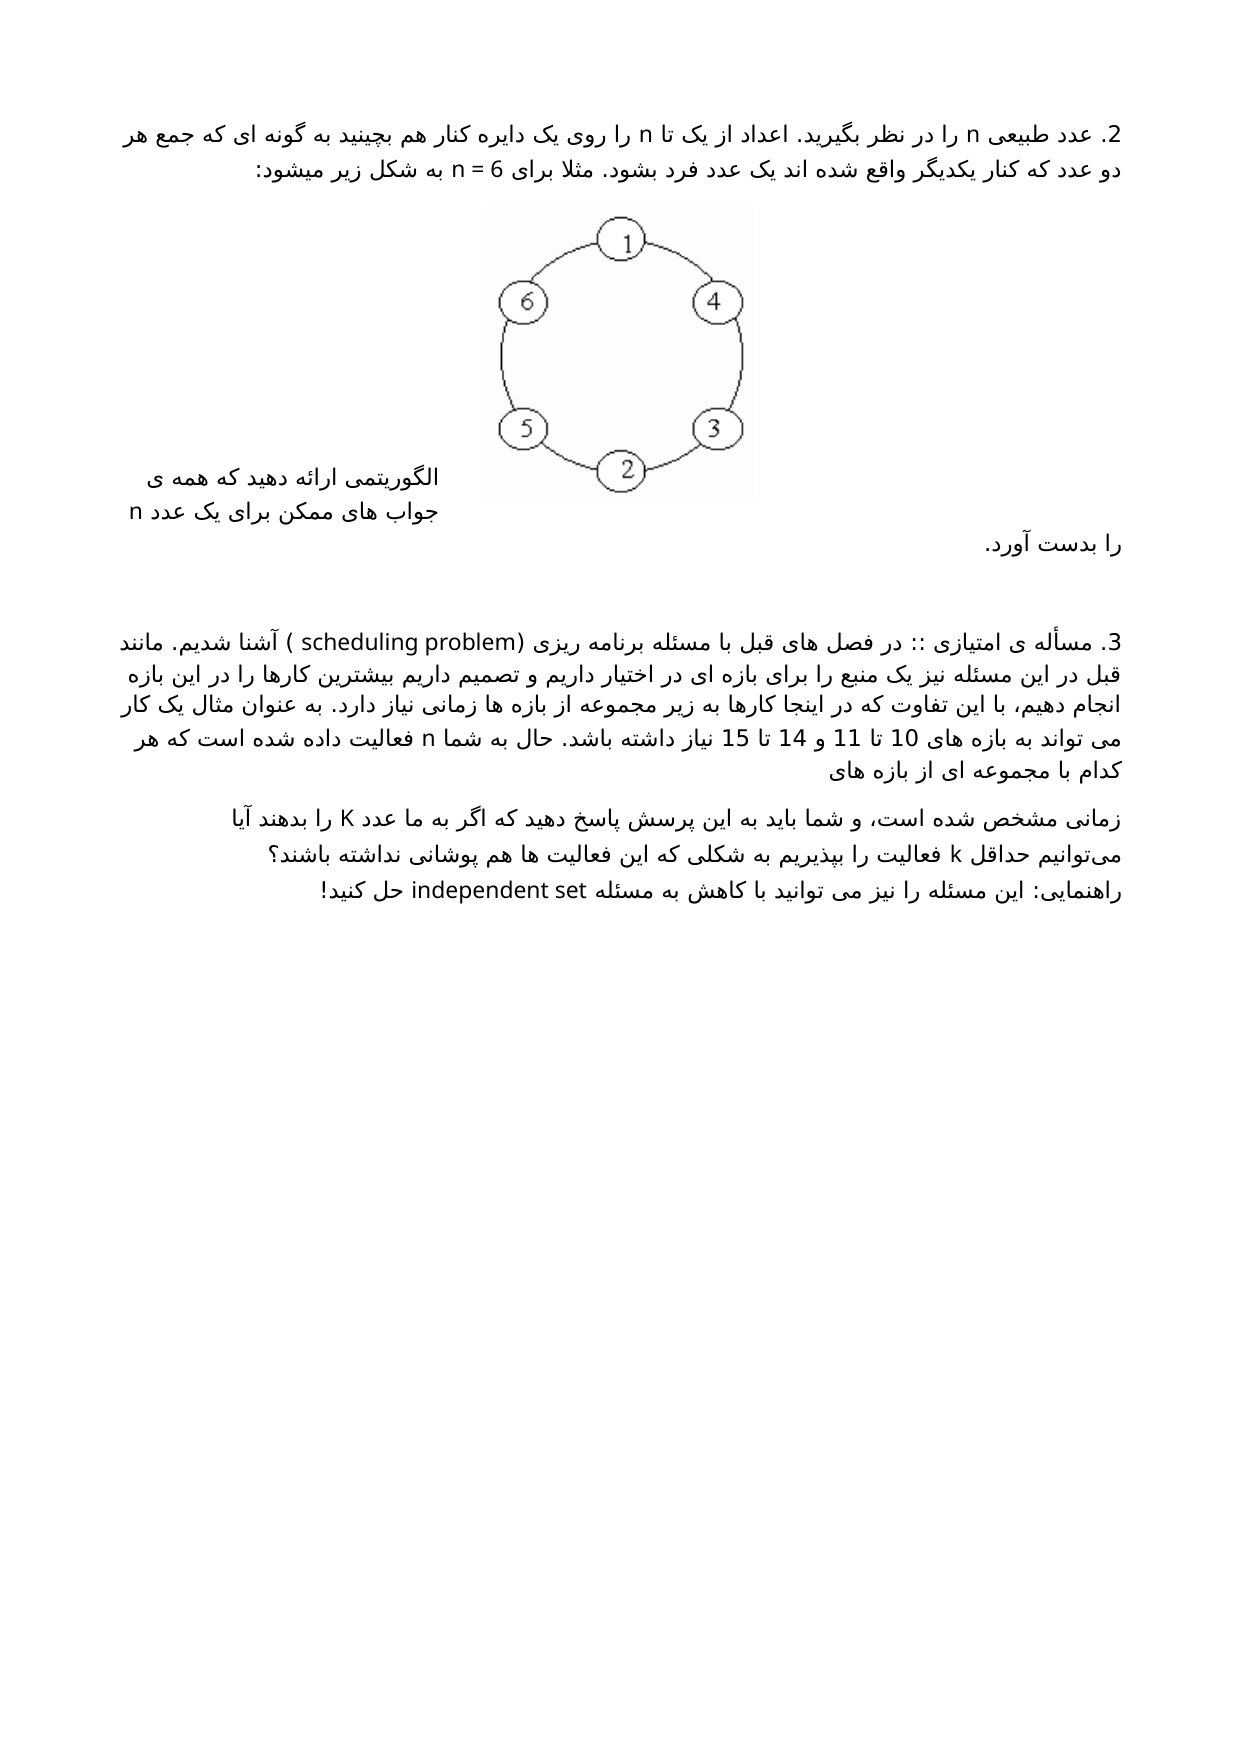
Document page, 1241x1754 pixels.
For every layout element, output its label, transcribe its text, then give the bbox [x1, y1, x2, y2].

text زمانی مشخص شده است، و شما باید به این پرسش پاسخ دهید که اگر به ما عدد K را بدهند آیا می‌توانیم حداقل k فعالیت را بپذیریم به شکلی که این فعالیت ها هم پوشانی نداشته باشند؟ [193, 802, 1122, 869]
text الگوریتمی ارائه دهید که همه ی جواب های ممکن برای یک عدد n را بدست آورد. [118, 464, 1122, 556]
text 3. مسأله ی امتیازی :: در فصل های قبل با مسئله برنامه ریزی (scheduling problem ) آشنا شدیم. مانند قبل در این مسئله نیز یک منبع را برای بازه ای در اختیار داریم و تصمیم داریم بیشترین کارها را در این بازه انجام دهیم، با این تفاوت که در اینجا کارها به زیر مجموعه از بازه ها زمانی نیاز دارد. به عنوان مثال یک کار می تواند به بازه های 10 تا 11 و 14 تا 15 نیاز داشته باشد. حال به شما n فعالیت داده شده است که هر کدام با مجموعه ای از بازه های [118, 626, 1122, 784]
text 2. عدد طبیعی n را در نظر بگیرید. اعداد از یک تا n را روی یک دایره کنار هم بچینید به گونه ای که جمع هر دو عدد که کنار یکدیگر واقع شده اند یک عدد فرد بشود. مثلا برای n = 6 به شکل زیر میشود: [118, 118, 1122, 184]
picture [439, 203, 801, 510]
text راهنمایی: این مسئله را نیز می توانید با کاهش به مسئله independent set حل کنید! [193, 873, 1122, 905]
